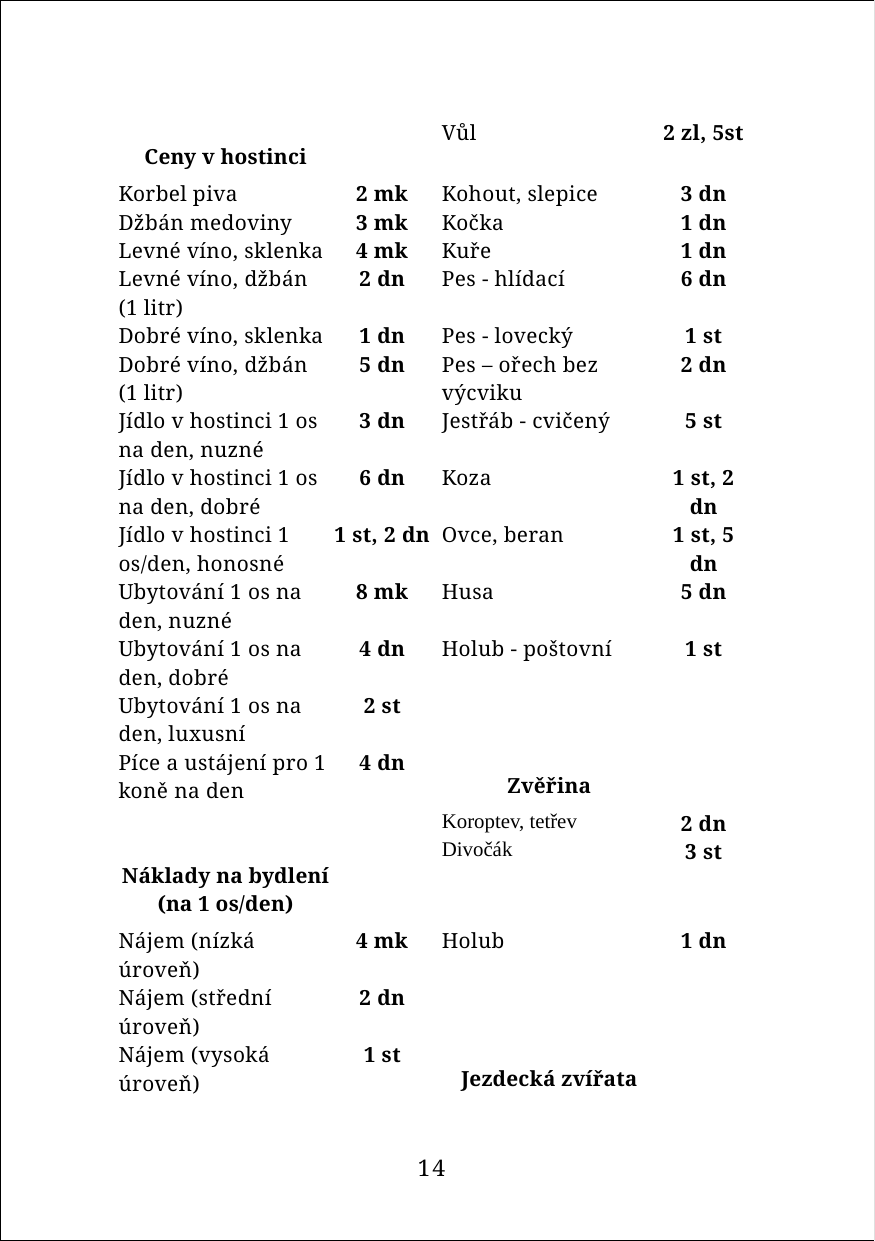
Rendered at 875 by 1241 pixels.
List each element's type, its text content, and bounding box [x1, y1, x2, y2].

table_cell [431, 927, 437, 983]
table_cell 2 zl, 5st [656, 118, 750, 179]
table_cell [431, 407, 437, 463]
table_cell [431, 208, 437, 236]
table_cell Ubytování 1 os na den, nuzné [118, 577, 332, 634]
table_cell Jestřáb - cvičený [442, 407, 656, 463]
table_cell 4 dn [333, 748, 431, 809]
table_cell 3 mk [333, 208, 431, 236]
table_cell [431, 236, 437, 264]
table_cell [431, 118, 437, 179]
table_cell Ubytování 1 os na den, luxusní [118, 691, 332, 748]
table_cell Pes – ořech bez výcviku [442, 350, 656, 407]
table_cell 1 dn [656, 208, 750, 236]
table_cell [333, 837, 431, 927]
table_cell [442, 691, 656, 748]
table_cell [750, 520, 756, 577]
table_cell [442, 984, 656, 1040]
table_cell [431, 520, 437, 577]
table_cell [437, 691, 442, 748]
table_cell Holub - poštovní [442, 634, 656, 691]
table_cell Nájem (nízká úroveň) [118, 927, 332, 983]
table_cell Levné víno, sklenka [118, 236, 332, 264]
table_cell Nájem (střední úroveň) [118, 984, 332, 1040]
table_cell [437, 809, 442, 837]
table_cell [750, 748, 756, 809]
table_cell 4 mk [333, 236, 431, 264]
table_cell 5 dn [333, 350, 431, 407]
table_cell [437, 984, 442, 1040]
table_cell [437, 236, 442, 264]
table_cell Korbel piva [118, 179, 332, 208]
table_cell Vůl [442, 118, 656, 179]
table_cell [750, 350, 756, 407]
table_cell [656, 984, 750, 1040]
table_cell 1 st, 2 dn [333, 520, 431, 577]
table_cell 4 mk [333, 927, 431, 983]
table_cell [431, 984, 437, 1040]
table_cell [750, 1040, 756, 1101]
table_cell 1 dn [333, 321, 431, 350]
table_cell [750, 837, 756, 927]
table_cell Dobré víno, džbán (1 litr) [118, 350, 332, 407]
table_cell Ubytování 1 os na den, dobré [118, 634, 332, 691]
table_cell [333, 118, 431, 179]
table_cell 1 st [656, 634, 750, 691]
table_cell 2 mk [333, 179, 431, 208]
table_cell [431, 691, 437, 748]
table_cell [431, 837, 437, 927]
table_cell [437, 1040, 442, 1101]
table_cell [437, 118, 442, 179]
table_cell Koroptev, tetřev [442, 809, 656, 837]
table_cell 5 st [656, 407, 750, 463]
table_cell Džbán medoviny [118, 208, 332, 236]
table_cell Dobré víno, sklenka [118, 321, 332, 350]
table_cell [656, 1040, 750, 1101]
table_cell Ovce, beran [442, 520, 656, 577]
table_cell [431, 809, 437, 837]
table_cell [656, 691, 750, 748]
table_cell [750, 809, 756, 837]
table_cell [431, 179, 437, 208]
table_cell 1 st, 2 dn [656, 464, 750, 520]
table_cell [437, 321, 442, 350]
table_cell 3 dn [333, 407, 431, 463]
table_cell Jídlo v hostinci 1 os na den, nuzné [118, 407, 332, 463]
table_cell 8 mk [333, 577, 431, 634]
table_cell [750, 236, 756, 264]
table_cell 4 dn [333, 634, 431, 691]
table_cell Ceny v hostinci [118, 118, 332, 179]
table_cell 5 dn [656, 577, 750, 634]
table_cell [431, 577, 437, 634]
table_cell Jezdecká zvířata [442, 1040, 656, 1101]
table_cell 2 dn [656, 809, 750, 837]
table_cell Náklady na bydlení (na 1 os/den) [118, 837, 332, 927]
table_cell 6 dn [333, 464, 431, 520]
table_cell [437, 927, 442, 983]
table_cell Zvěřina [442, 748, 656, 809]
table_cell [750, 691, 756, 748]
table_cell [750, 407, 756, 463]
table_cell 1 dn [656, 927, 750, 983]
table_cell [431, 1040, 437, 1101]
table_cell [437, 407, 442, 463]
table_cell Píce a ustájení pro 1 koně na den [118, 748, 332, 809]
table_cell [437, 265, 442, 321]
table_cell 2 dn [656, 350, 750, 407]
table_cell [750, 265, 756, 321]
table_cell [750, 927, 756, 983]
table_cell 2 dn [333, 265, 431, 321]
table_cell 3 dn [656, 179, 750, 208]
table_cell [431, 321, 437, 350]
table_cell Pes - hlídací [442, 265, 656, 321]
table_cell 1 st [656, 321, 750, 350]
table_cell [431, 265, 437, 321]
table_cell [431, 634, 437, 691]
table_cell 3 st [656, 837, 750, 927]
table_cell [437, 837, 442, 927]
table_cell Kuře [442, 236, 656, 264]
table_cell 1 st, 5 dn [656, 520, 750, 577]
table_cell [750, 464, 756, 520]
table_cell [750, 984, 756, 1040]
table_cell [656, 748, 750, 809]
table_cell [750, 577, 756, 634]
table_cell [437, 577, 442, 634]
table_cell Holub [442, 927, 656, 983]
table_cell [333, 809, 431, 837]
table_cell [437, 179, 442, 208]
table_cell [431, 748, 437, 809]
table_cell [437, 350, 442, 407]
table_cell Husa [442, 577, 656, 634]
table_cell Pes - lovecký [442, 321, 656, 350]
table_cell Divočák [442, 837, 656, 927]
table_cell [750, 634, 756, 691]
table_cell [437, 208, 442, 236]
table_cell 2 dn [333, 984, 431, 1040]
table_cell Jídlo v hostinci 1 os na den, dobré [118, 464, 332, 520]
table_cell [750, 118, 756, 179]
table_cell 1 st [333, 1040, 431, 1101]
table_cell Jídlo v hostinci 1 os/den, honosné [118, 520, 332, 577]
table_cell [118, 809, 332, 837]
table_cell 6 dn [656, 265, 750, 321]
table_cell Nájem (vysoká úroveň) [118, 1040, 332, 1101]
table_cell [437, 464, 442, 520]
table_cell [750, 179, 756, 208]
table_cell [750, 208, 756, 236]
table_cell Kočka [442, 208, 656, 236]
table_cell Kohout, slepice [442, 179, 656, 208]
table_cell Levné víno, džbán (1 litr) [118, 265, 332, 321]
table_cell [431, 350, 437, 407]
table_cell 2 st [333, 691, 431, 748]
table_cell 1 dn [656, 236, 750, 264]
table_cell Koza [442, 464, 656, 520]
table_cell [437, 634, 442, 691]
table_cell [750, 321, 756, 350]
table_cell [437, 748, 442, 809]
table_cell [431, 464, 437, 520]
table_cell [437, 520, 442, 577]
